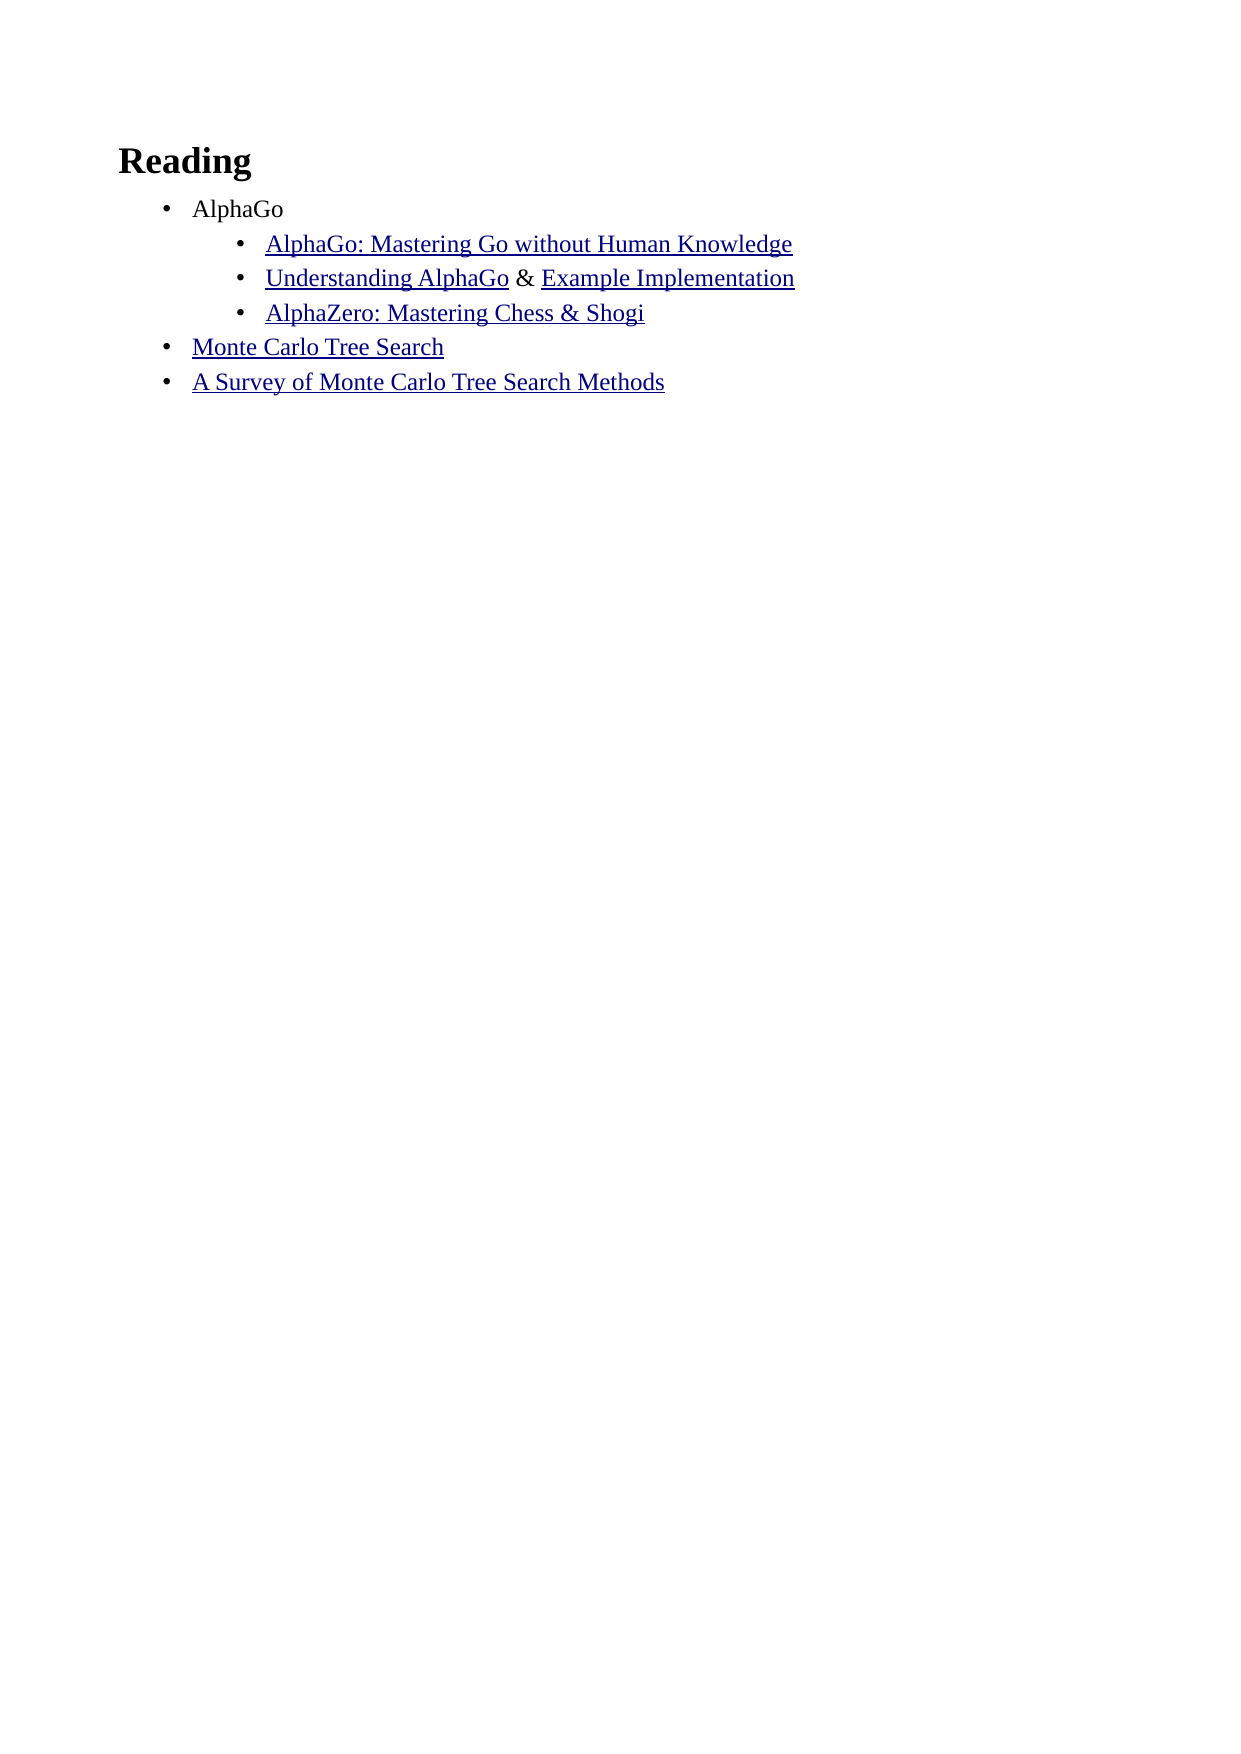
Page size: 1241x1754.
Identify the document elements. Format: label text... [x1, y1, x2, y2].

list AlphaGo [162, 194, 1122, 223]
subtitle Reading [118, 139, 1122, 182]
list Understanding AlphaGo & Example Implementation [236, 263, 1122, 292]
list AlphaGo: Mastering Go without Human Knowledge [236, 229, 1122, 258]
list Monte Carlo Tree Search [162, 332, 1122, 361]
list AlphaZero: Mastering Chess & Shogi [236, 298, 1122, 327]
list A Survey of Monte Carlo Tree Search Methods [162, 367, 1122, 396]
